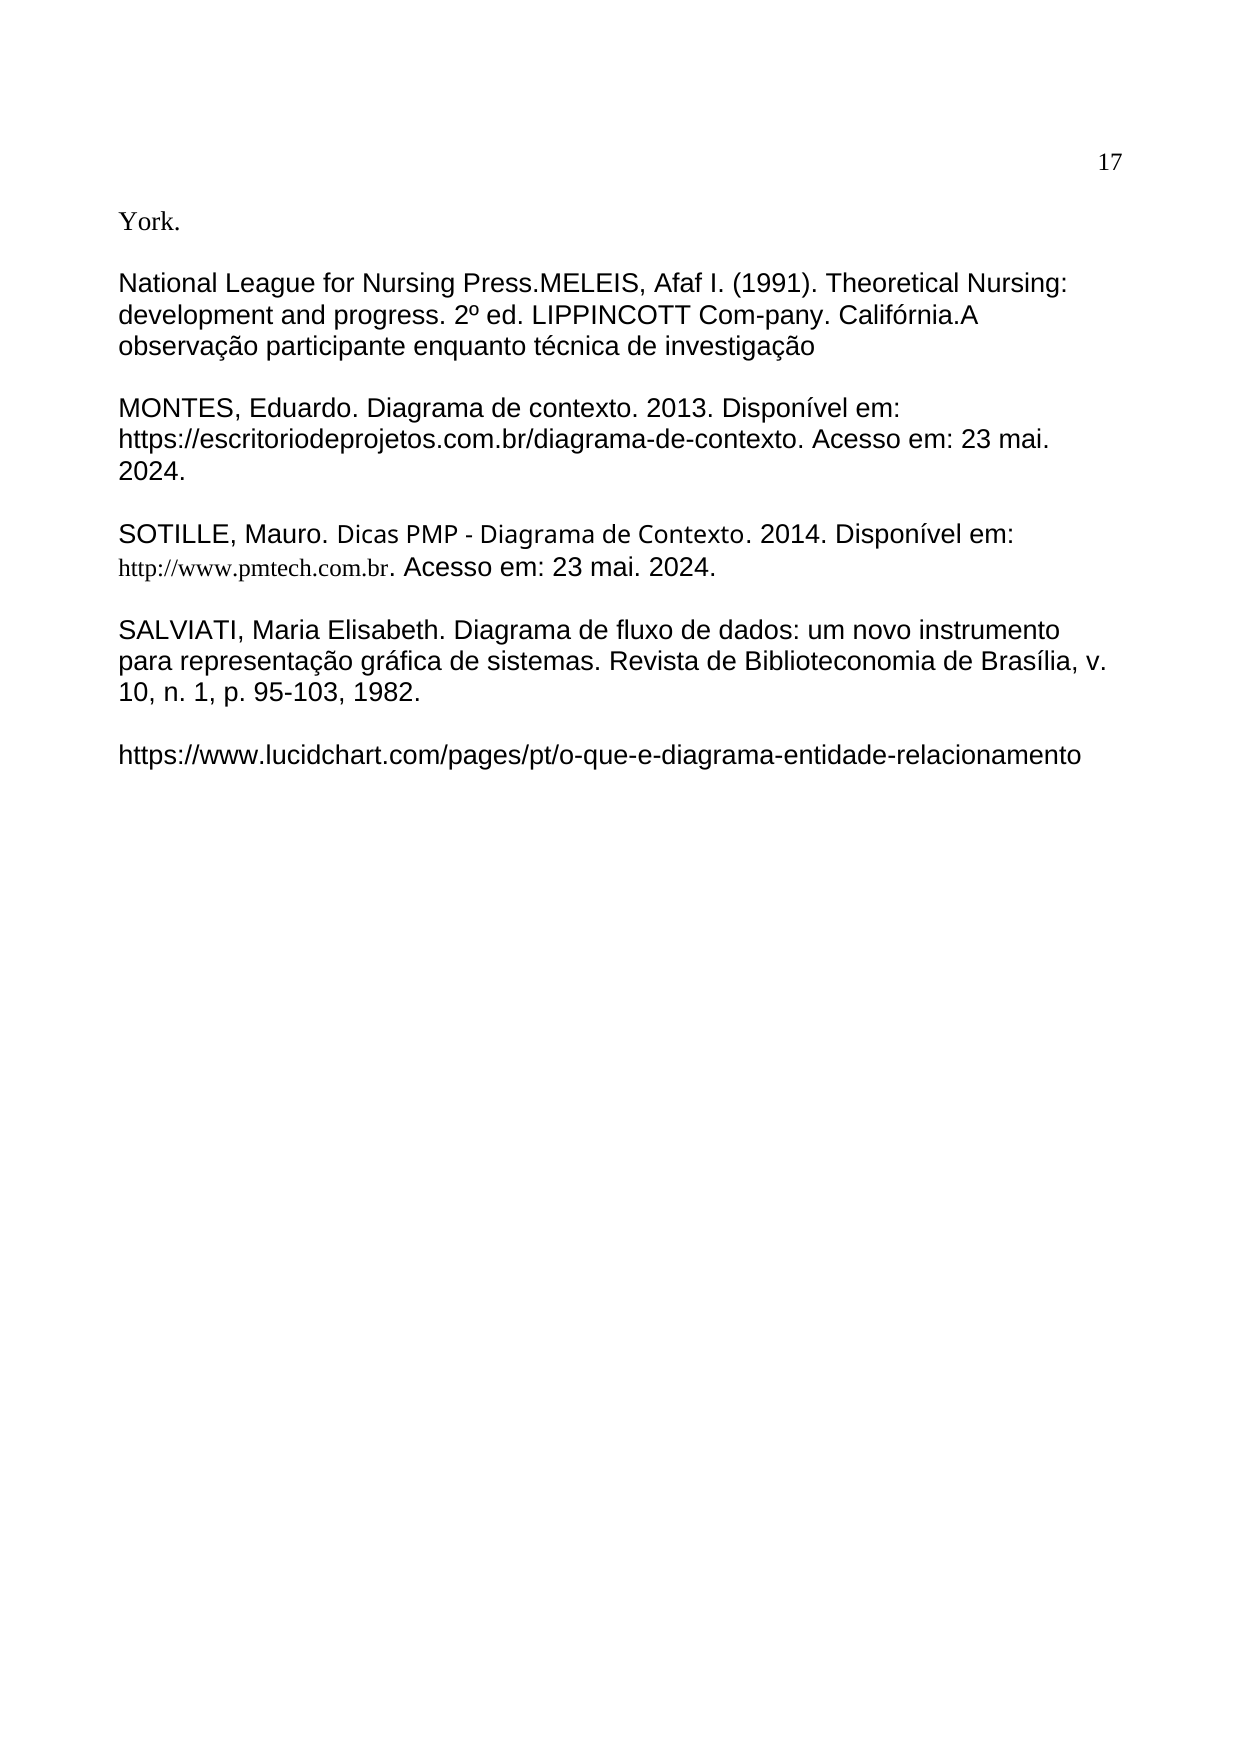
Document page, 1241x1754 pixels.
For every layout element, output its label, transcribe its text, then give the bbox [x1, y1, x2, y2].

text National League for Nursing Press.MELEIS, Afaf I. (1991). Theoretical Nursing: development and progress. 2º ed. LIPPINCOTT Com-pany. Califórnia.A observação participante enquanto técnica de investigação [118, 267, 1122, 361]
text MONTES, Eduardo. Diagrama de contexto. 2013. Disponível em: https://escritoriodeprojetos.com.br/diagrama-de-contexto. Acesso em: 23 mai. 2024. [118, 392, 1122, 486]
text https://www.lucidchart.com/pages/pt/o-que-e-diagrama-entidade-relacionamento [118, 739, 1122, 770]
text SOTILLE, Mauro. Dicas PMP - Diagrama de Contexto. 2014. Disponível em: [118, 517, 1122, 551]
text SALVIATI, Maria Elisabeth. Diagrama de fluxo de dados: um novo instrumento para representação gráfica de sistemas. Revista de Biblioteconomia de Brasília, v. 10, n. 1, p. 95-103, 1982. [118, 614, 1122, 707]
text http://www.pmtech.com.br. Acesso em: 23 mai. 2024. [118, 551, 1122, 582]
text York. [118, 205, 1122, 236]
